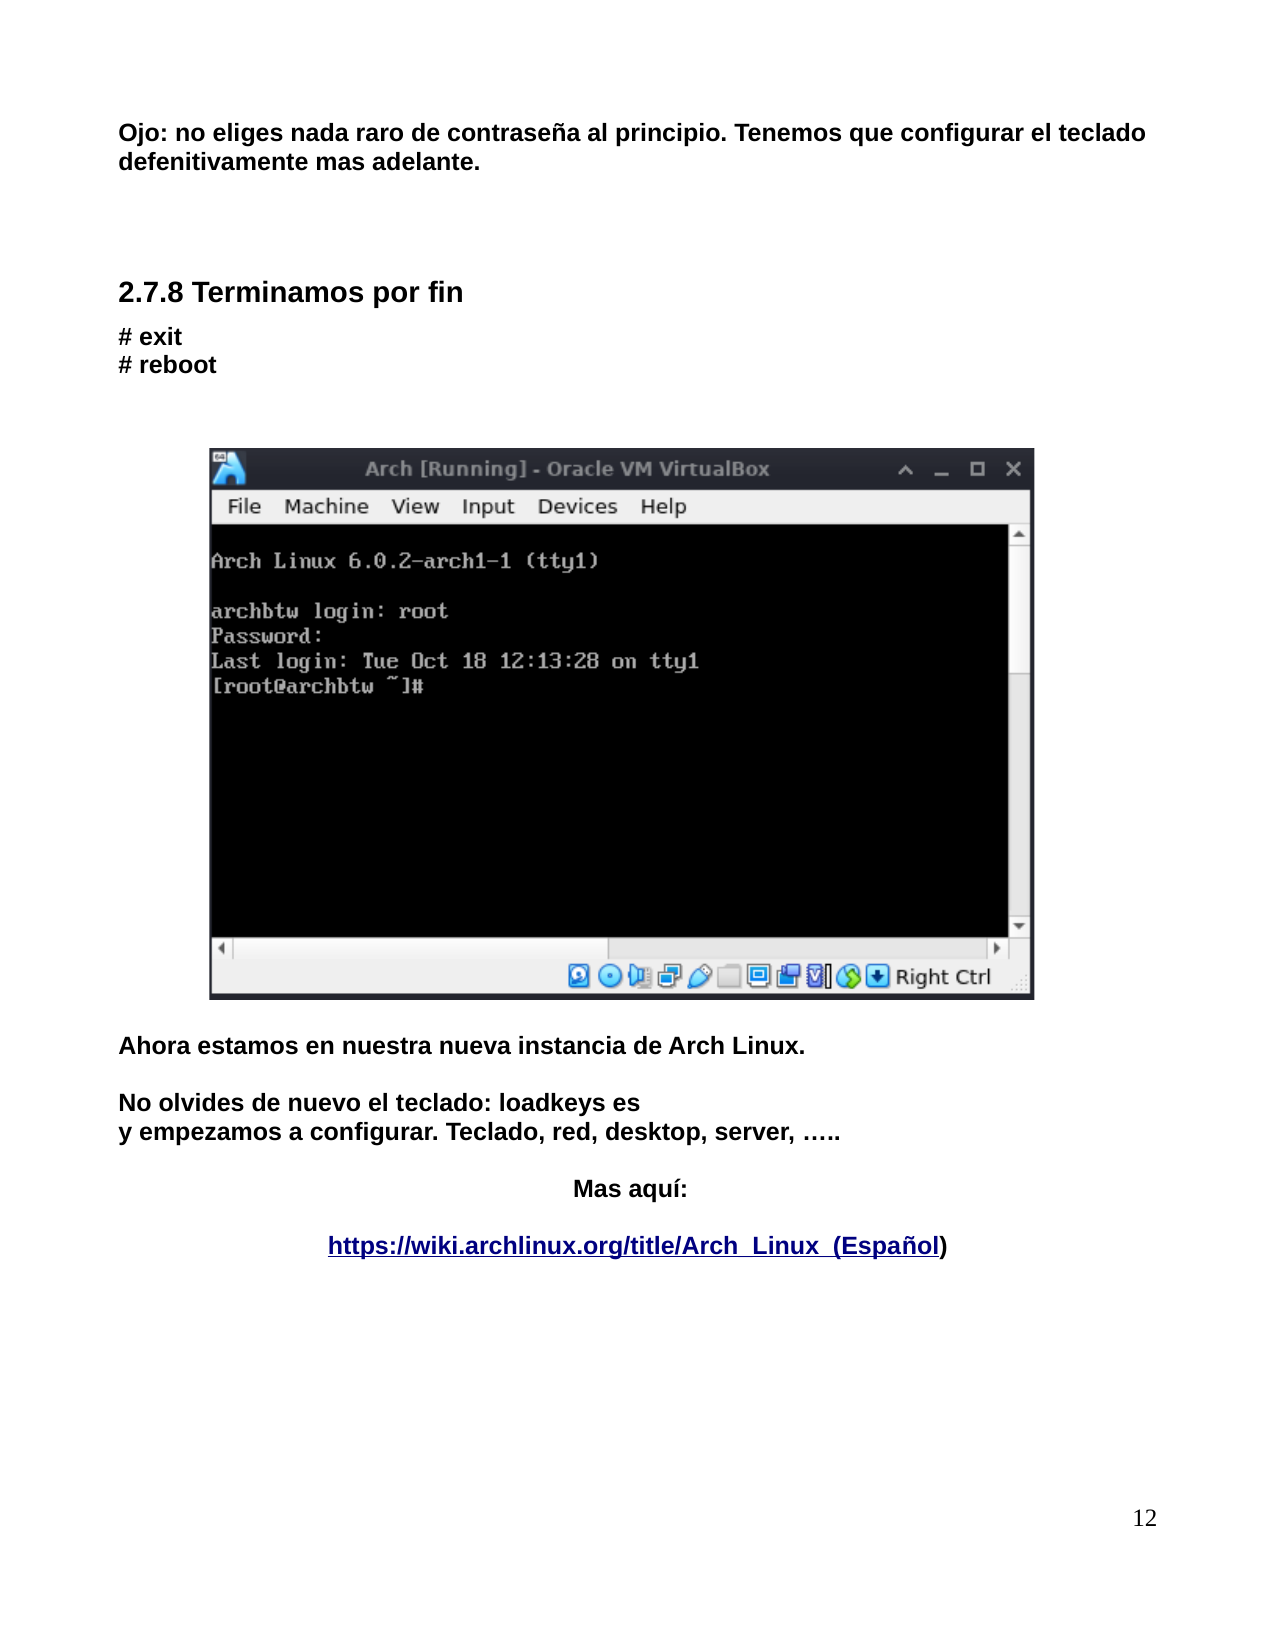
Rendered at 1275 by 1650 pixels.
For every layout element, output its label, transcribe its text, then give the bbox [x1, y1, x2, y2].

picture [209, 448, 1035, 1000]
text Ojo: no eliges nada raro de contraseña al principio. Tenemos que configurar el teclado defenitivamente mas adelante. [118, 118, 1157, 176]
text Ahora estamos en nuestra nueva instancia de Arch Linux. [118, 1031, 1157, 1059]
text No olvides de nuevo el teclado: loadkeys es [118, 1088, 1157, 1116]
text y empezamos a configurar. Teclado, red, desktop, server, ….. [118, 1116, 1157, 1145]
text # reboot [118, 350, 1157, 379]
text Mas aquí: [118, 1173, 1157, 1202]
subtitle 2.7.8 Terminamos por fin [118, 275, 1157, 309]
text https://wiki.archlinux.org/title/Arch_Linux_(Español) [118, 1231, 1157, 1259]
text # exit [118, 321, 1157, 350]
